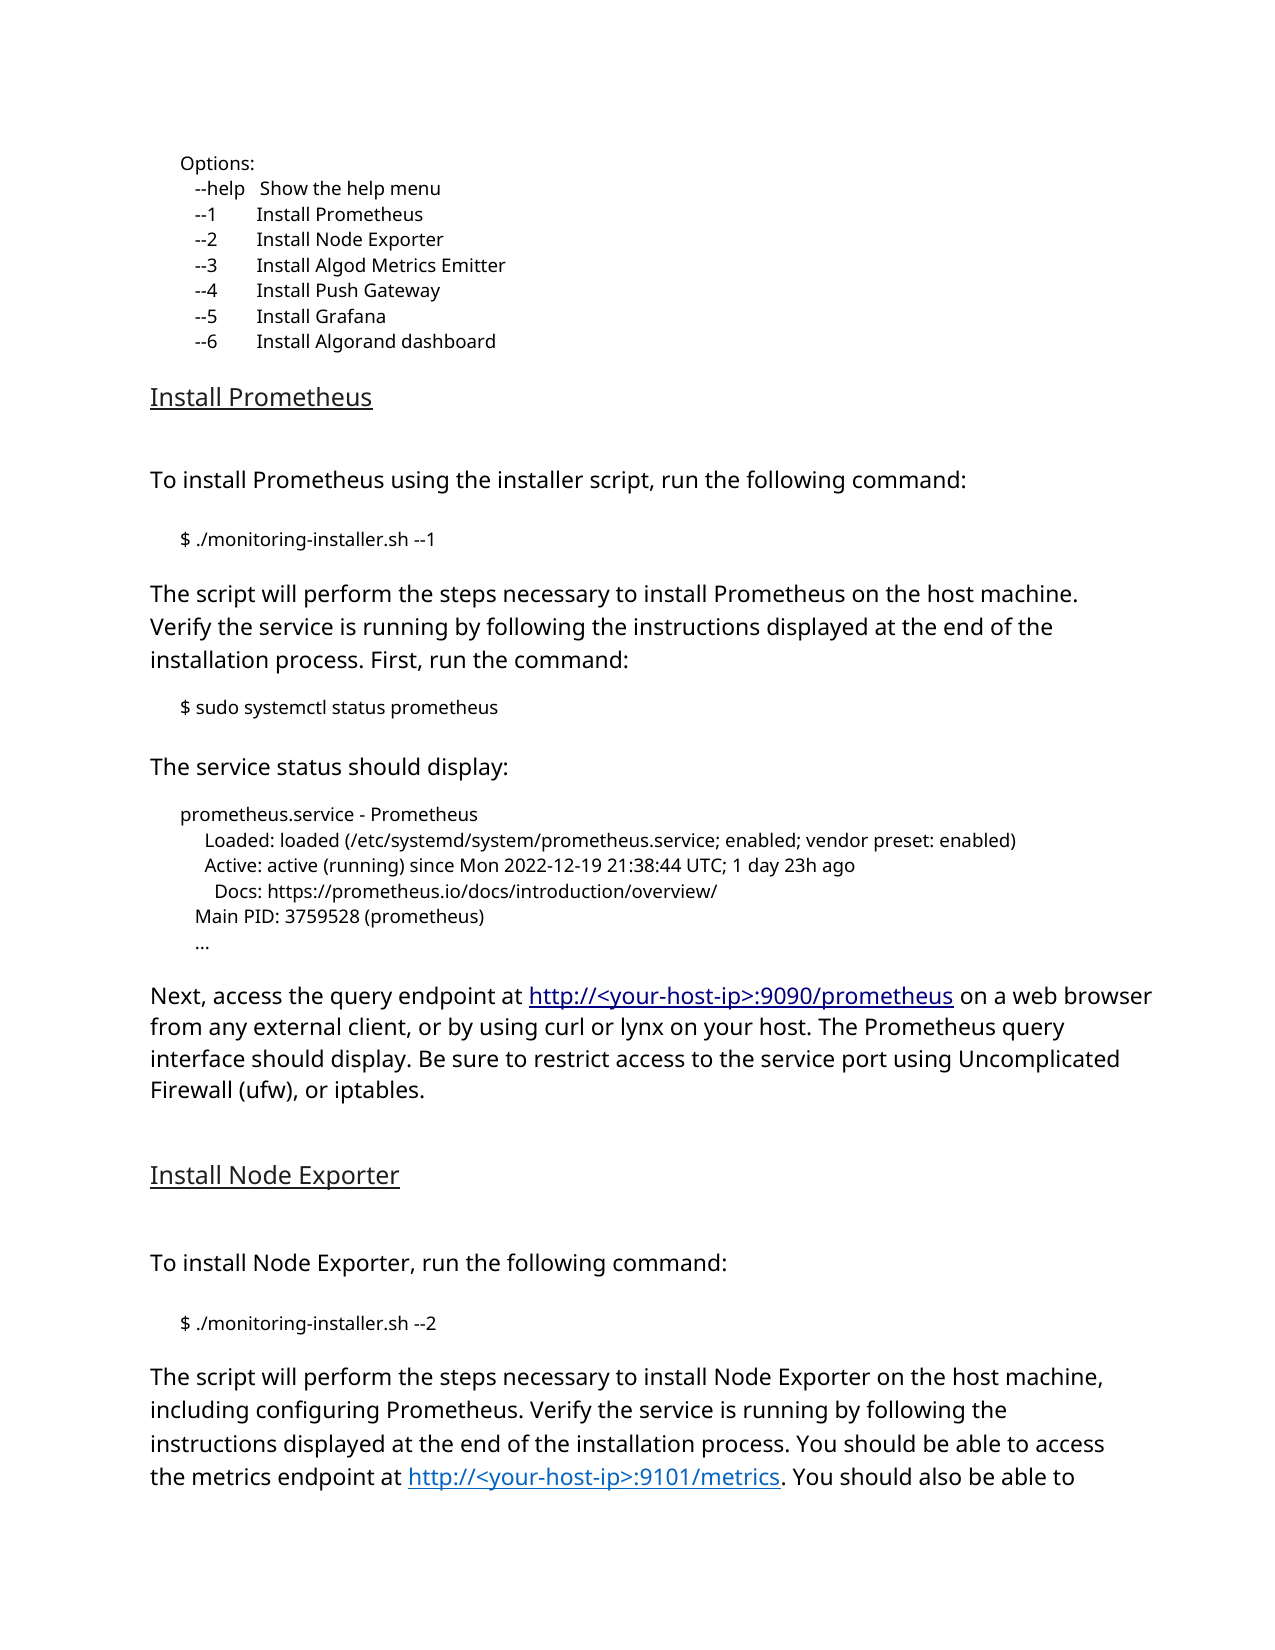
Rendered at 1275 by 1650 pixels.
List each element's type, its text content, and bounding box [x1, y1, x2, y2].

text ... [150, 929, 1125, 954]
text --5 Install Grafana [150, 303, 1125, 329]
subtitle Install Node Exporter [150, 1158, 1125, 1192]
text $ ./monitoring-installer.sh --2 [150, 1310, 1125, 1335]
text --4 Install Push Gateway [150, 278, 1125, 303]
text Options: [150, 150, 1125, 176]
text Loaded: loaded (/etc/systemd/system/prometheus.service; enabled; vendor preset: enabled) [150, 827, 1125, 852]
text The script will perform the steps necessary to install Prometheus on the host machine. Verify the service is running by following the instructions displayed at the end of the installation process. First, run the command: [150, 577, 1125, 676]
text prometheus.service - Prometheus [180, 801, 1155, 827]
text $ ./monitoring-installer.sh --1 [150, 526, 1125, 552]
text $ sudo systemctl status prometheus [180, 694, 1155, 720]
text --help Show the help menu [150, 176, 1125, 201]
text --1 Install Prometheus [150, 201, 1125, 227]
text Main PID: 3759528 (prometheus) [150, 903, 1125, 929]
text To install Prometheus using the installer script, run the following command: [150, 464, 1125, 495]
text The service status should display: [150, 751, 1125, 782]
subtitle Install Prometheus [150, 380, 1125, 414]
text Docs: https://prometheus.io/docs/introduction/overview/ [150, 878, 1125, 903]
text --6 Install Algorand dashboard [150, 329, 1125, 354]
text Next, access the query endpoint at http://<your-host-ip>:9090/prometheus on a web browser from any external client, or by using curl or lynx on your host. The Prometheus query interface should display. Be sure to restrict access to the service port using Uncomplicated Firewall (ufw), or iptables. [150, 980, 1155, 1105]
text --3 Install Algod Metrics Emitter [150, 252, 1125, 278]
text The script will perform the steps necessary to install Node Exporter on the host machine, including configuring Prometheus. Verify the service is running by following the instructions displayed at the end of the installation process. You should be able to access the metrics endpoint at http://<your-host-ip>:9101/metrics. You should also be able to [150, 1361, 1125, 1492]
text To install Node Exporter, run the following command: [150, 1247, 1125, 1279]
text --2 Install Node Exporter [150, 227, 1125, 252]
text Active: active (running) since Mon 2022-12-19 21:38:44 UTC; 1 day 23h ago [150, 852, 1125, 878]
